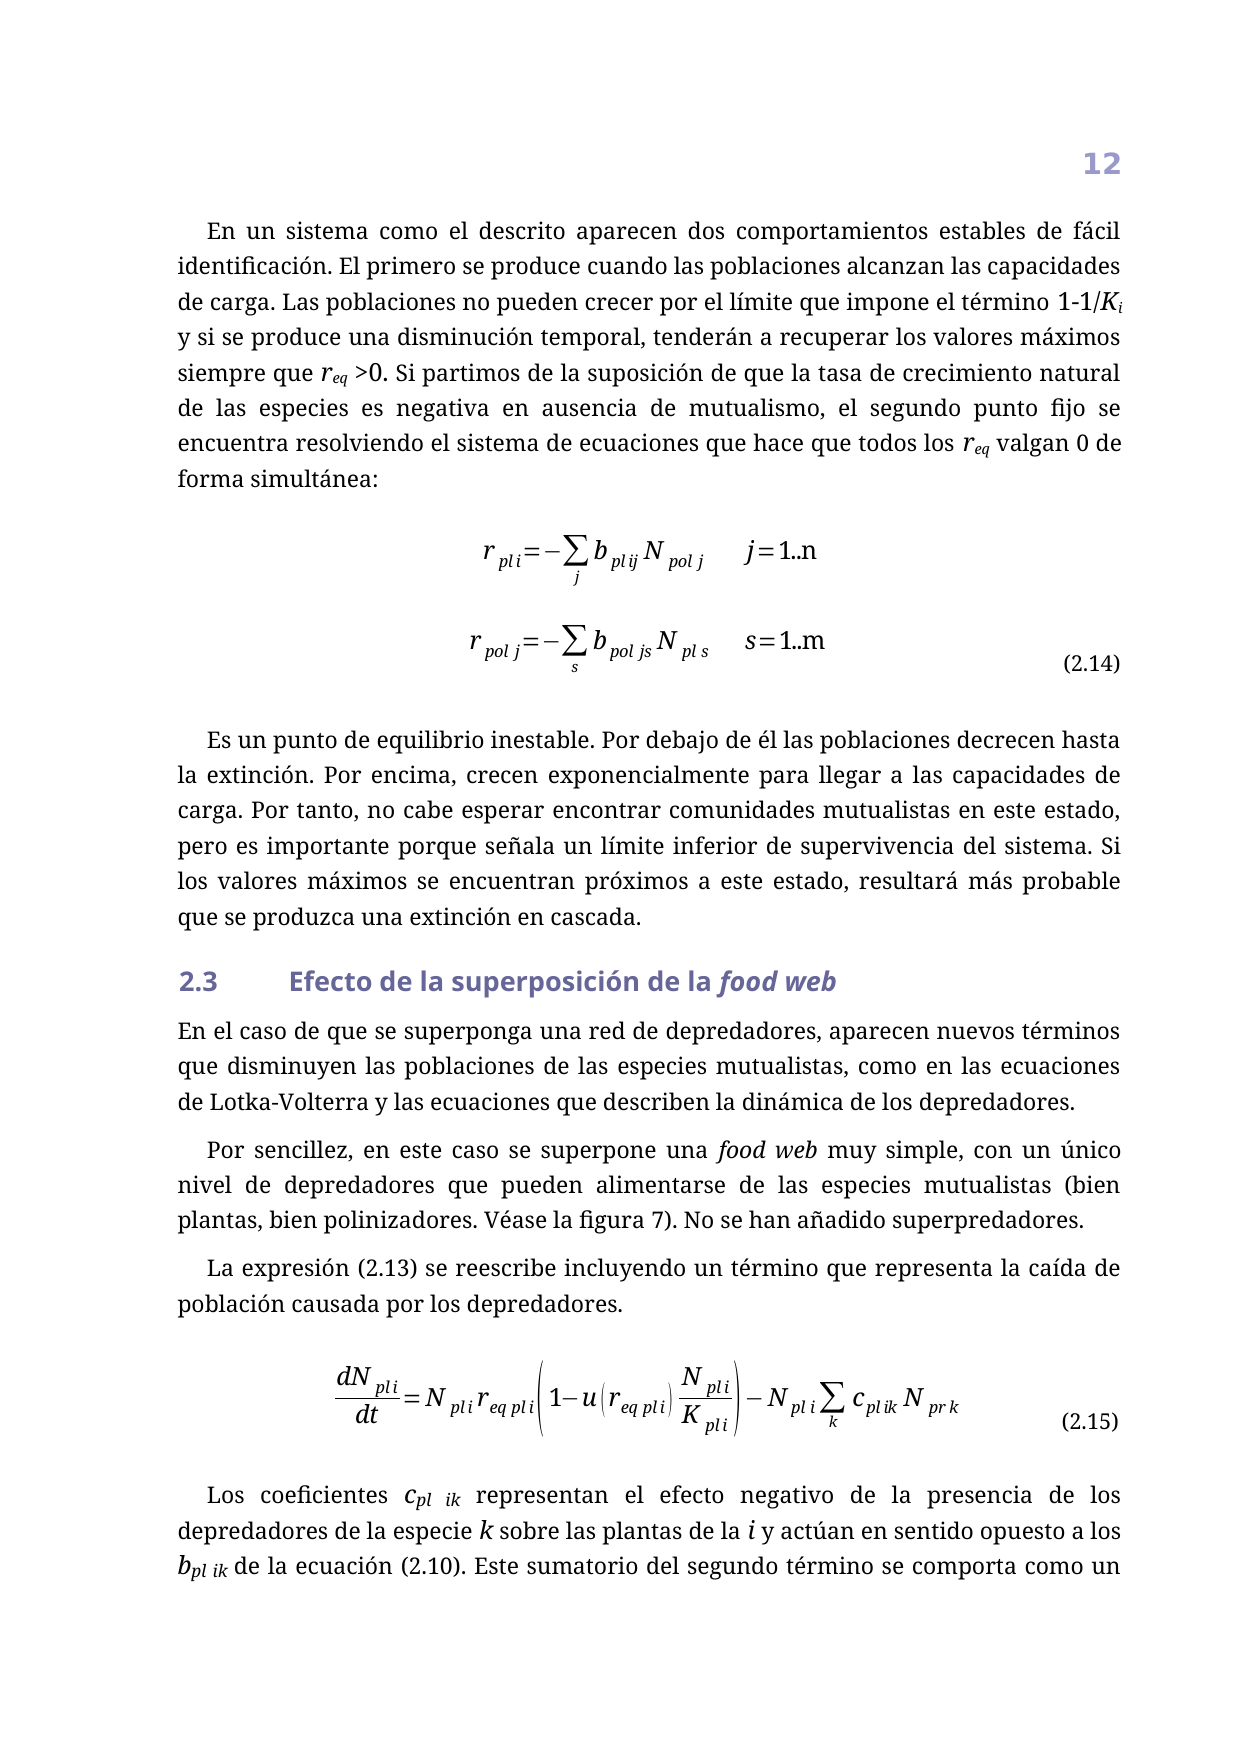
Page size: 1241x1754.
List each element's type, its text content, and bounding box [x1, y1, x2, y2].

subtitle Efecto de la superposición de la food web [179, 962, 1122, 999]
text Por sencillez, en este caso se superpone una food web muy simple, con un único nivel de depredadores que pueden alimentarse de las especies mutualistas (bien plantas, bien polinizadores. Véase la figura 7). No se han añadido superpredadores. [177, 1130, 1122, 1236]
text La expresión (2.13) se reescribe incluyendo un término que representa la caída de población causada por los depredadores. [177, 1248, 1122, 1319]
text (2.14) [995, 648, 1120, 678]
text En el caso de que se superponga una red de depredadores, aparecen nuevos términos que disminuyen las poblaciones de las especies mutualistas, como en las ecuaciones de Lotka-Volterra y las ecuaciones que describen la dinámica de los depredadores. [177, 1011, 1122, 1117]
text Los coeficientes cpl ik representan el efecto negativo de la presencia de los depredadores de la especie k sobre las plantas de la i y actúan en sentido opuesto a los bpl ik de la ecuación (2.10). Este sumatorio del segundo término se comporta como un [177, 1476, 1122, 1582]
text (2.15) [994, 1406, 1119, 1436]
text Es un punto de equilibrio inestable. Por debajo de él las poblaciones decrecen hasta la extinción. Por encima, crecen exponencialmente para llegar a las capacidades de carga. Por tanto, no cabe esperar encontrar comunidades mutualistas en este estado, pero es importante porque señala un límite inferior de supervivencia del sistema. Si los valores máximos se encuentran próximos a este estado, resultará más probable que se produzca una extinción en cascada. [177, 720, 1122, 932]
text En un sistema como el descrito aparecen dos comportamientos estables de fácil identificación. El primero se produce cuando las poblaciones alcanzan las capacidades de carga. Las poblaciones no pueden crecer por el límite que impone el término 1-1/Ki y si se produce una disminución temporal, tenderán a recuperar los valores máximos siempre que req >0. Si partimos de la suposición de que la tasa de crecimiento natural de las especies es negativa en ausencia de mutualismo, el segundo punto fijo se encuentra resolviendo el sistema de ecuaciones que hace que todos los req valgan 0 de forma simultánea: [177, 211, 1122, 494]
